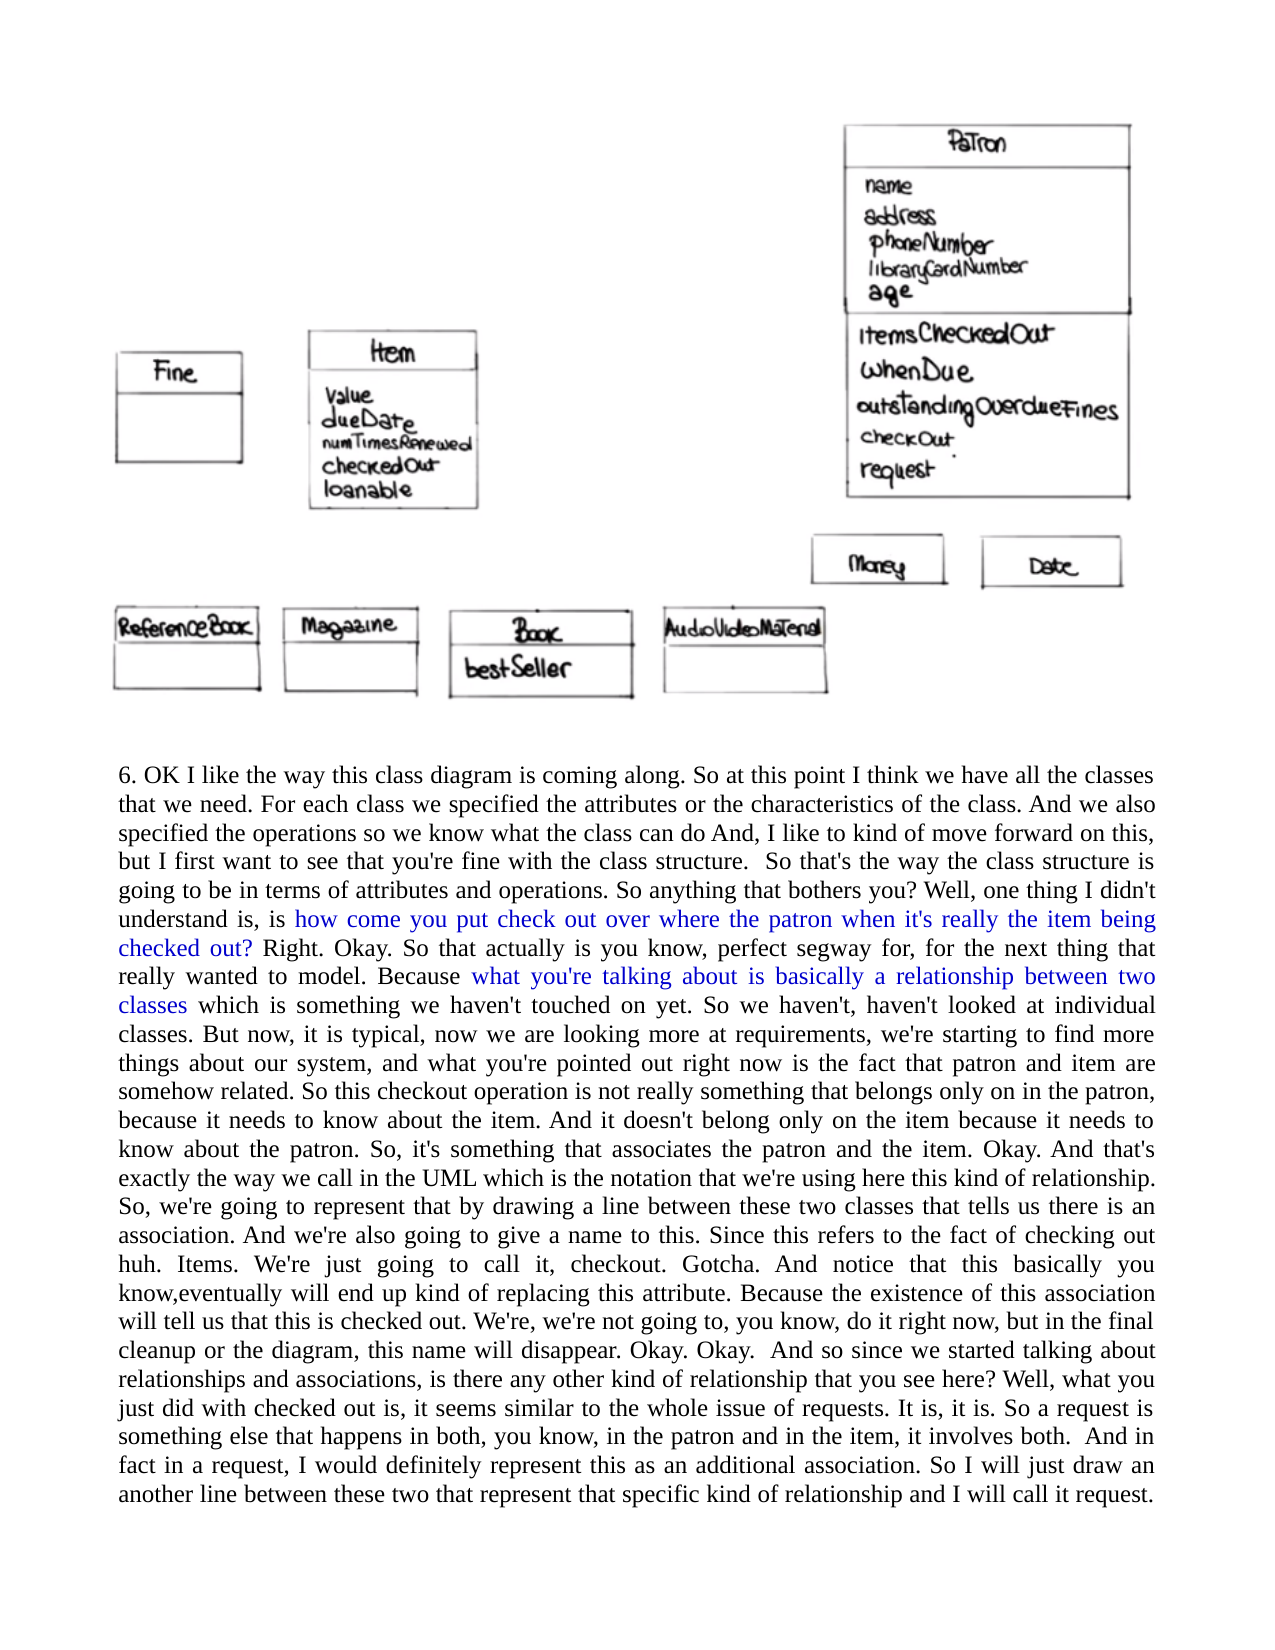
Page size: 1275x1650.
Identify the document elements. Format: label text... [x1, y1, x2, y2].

picture [107, 118, 1146, 703]
text 6. OK I like the way this class diagram is coming along. So at this point I think we have all the classes that we need. For each class we specified the attributes or the characteristics of the class. And we also specified the operations so we know what the class can do And, I like to kind of move forward on this, but I first want to see that you're fine with the class structure. So that's the way the class structure is going to be in terms of attributes and operations. So anything that bothers you? Well, one thing I didn't understand is, is how come you put check out over where the patron when it's really the item being checked out? Right. Okay. So that actually is you know, perfect segway for, for the next thing that really wanted to model. Because what you're talking about is basically a relationship between two classes which is something we haven't touched on yet. So we haven't, haven't looked at individual classes. But now, it is typical, now we are looking more at requirements, we're starting to find more things about our system, and what you're pointed out right now is the fact that patron and item are somehow related. So this checkout operation is not really something that belongs only on in the patron, because it needs to know about the item. And it doesn't belong only on the item because it needs to know about the patron. So, it's something that associates the patron and the item. Okay. And that's exactly the way we call in the UML which is the notation that we're using here this kind of relationship. So, we're going to represent that by drawing a line between these two classes that tells us there is an association. And we're also going to give a name to this. Since this refers to the fact of checking out huh. Items. We're just going to call it, checkout. Gotcha. And notice that this basically you know,eventually will end up kind of replacing this attribute. Because the existence of this association will tell us that this is checked out. We're, we're not going to, you know, do it right now, but in the final cleanup or the diagram, this name will disappear. Okay. Okay. And so since we started talking about relationships and associations, is there any other kind of relationship that you see here? Well, what you just did with checked out is, it seems similar to the whole issue of requests. It is, it is. So a request is something else that happens in both, you know, in the patron and in the item, it involves both. And in fact in a request, I would definitely represent this as an additional association. So I will just draw an another line between these two that represent that specific kind of relationship and I will call it request. [118, 760, 1157, 1508]
